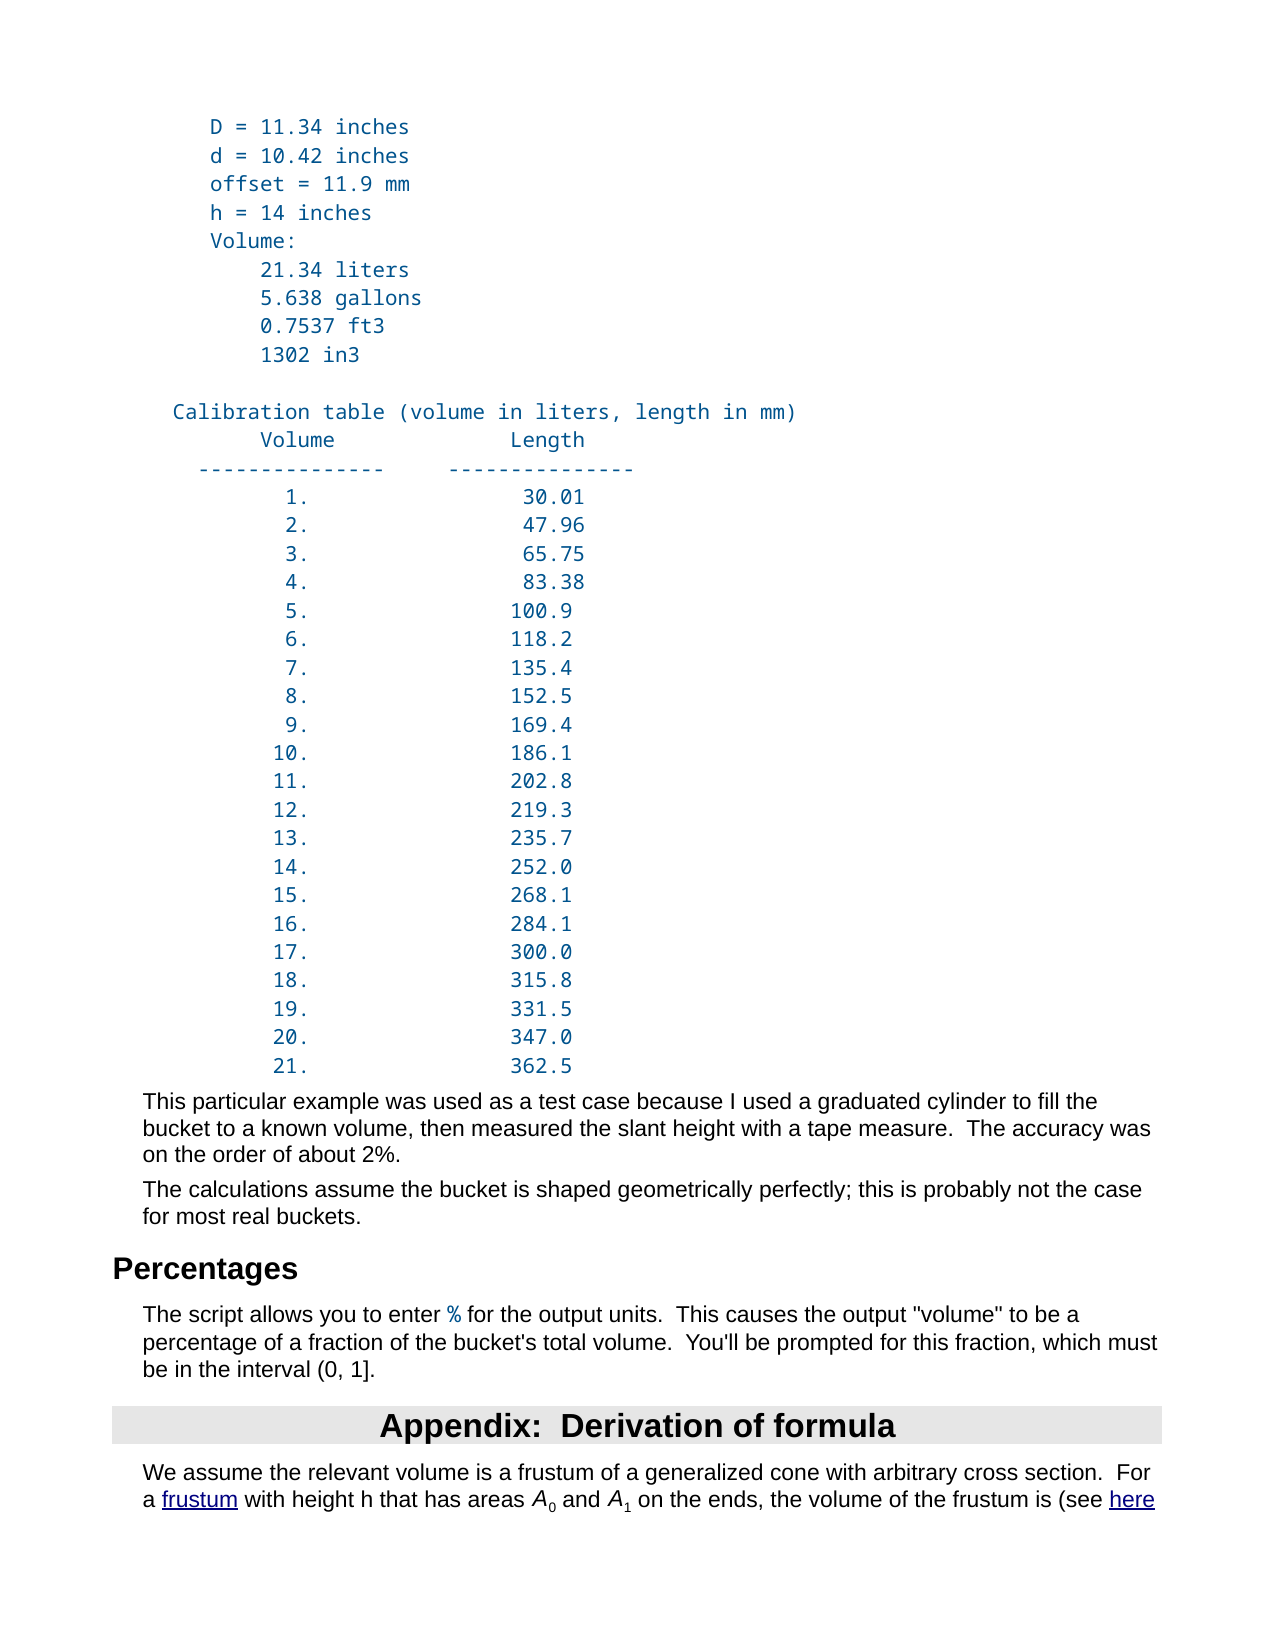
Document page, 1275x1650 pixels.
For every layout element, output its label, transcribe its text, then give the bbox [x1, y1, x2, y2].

text 13. 235.7 [172, 823, 1162, 852]
text 10. 186.1 [172, 738, 1162, 767]
text 18. 315.8 [172, 966, 1162, 994]
subtitle Appendix: Derivation of formula [112, 1406, 1162, 1444]
text 19. 331.5 [172, 994, 1162, 1022]
text 1302 in3 [172, 340, 1162, 368]
text 7. 135.4 [172, 653, 1162, 681]
text Calibration table (volume in liters, length in mm) [172, 397, 1162, 425]
text Volume Length [172, 425, 1162, 454]
text 11. 202.8 [172, 767, 1162, 795]
text offset = 11.9 mm [172, 169, 1162, 198]
text 8. 152.5 [172, 681, 1162, 710]
text This particular example was used as a test case because I used a graduated cylinder to fill the bucket to a known volume, then measured the slant height with a tape measure. The accuracy was on the order of about 2%. [142, 1088, 1162, 1167]
text 4. 83.38 [172, 567, 1162, 596]
text 14. 252.0 [172, 852, 1162, 880]
text 21. 362.5 [172, 1051, 1162, 1079]
text The calculations assume the bucket is shaped geometrically perfectly; this is probably not the case for most real buckets. [142, 1176, 1162, 1229]
text Volume: [172, 226, 1162, 255]
text --------------- --------------- [172, 454, 1162, 482]
text 15. 268.1 [172, 880, 1162, 909]
text 20. 347.0 [172, 1022, 1162, 1051]
text 12. 219.3 [172, 795, 1162, 823]
text 1. 30.01 [172, 482, 1162, 511]
text We assume the relevant volume is a frustum of a generalized cone with arbitrary cross section. For a frustum with height h that has areas and on the ends, the volume of the frustum is (see here [142, 1459, 1162, 1515]
text h = 14 inches [172, 198, 1162, 226]
text 17. 300.0 [172, 937, 1162, 966]
text D = 11.34 inches [172, 112, 1162, 141]
text 9. 169.4 [172, 710, 1162, 738]
text 0.7537 ft3 [172, 312, 1162, 340]
text 2. 47.96 [172, 511, 1162, 539]
text 5.638 gallons [172, 283, 1162, 312]
text 5. 100.9 [172, 596, 1162, 624]
text d = 10.42 inches [172, 141, 1162, 169]
subtitle Percentages [112, 1250, 1162, 1286]
text 3. 65.75 [172, 539, 1162, 567]
text 21.34 liters [172, 255, 1162, 283]
text The script allows you to enter % for the output units. This causes the output "volume" to be a percentage of a fraction of the bucket's total volume. You'll be prompted for this fraction, which must be in the interval (0, 1]. [142, 1298, 1162, 1382]
text 16. 284.1 [172, 909, 1162, 937]
text 6. 118.2 [172, 624, 1162, 653]
